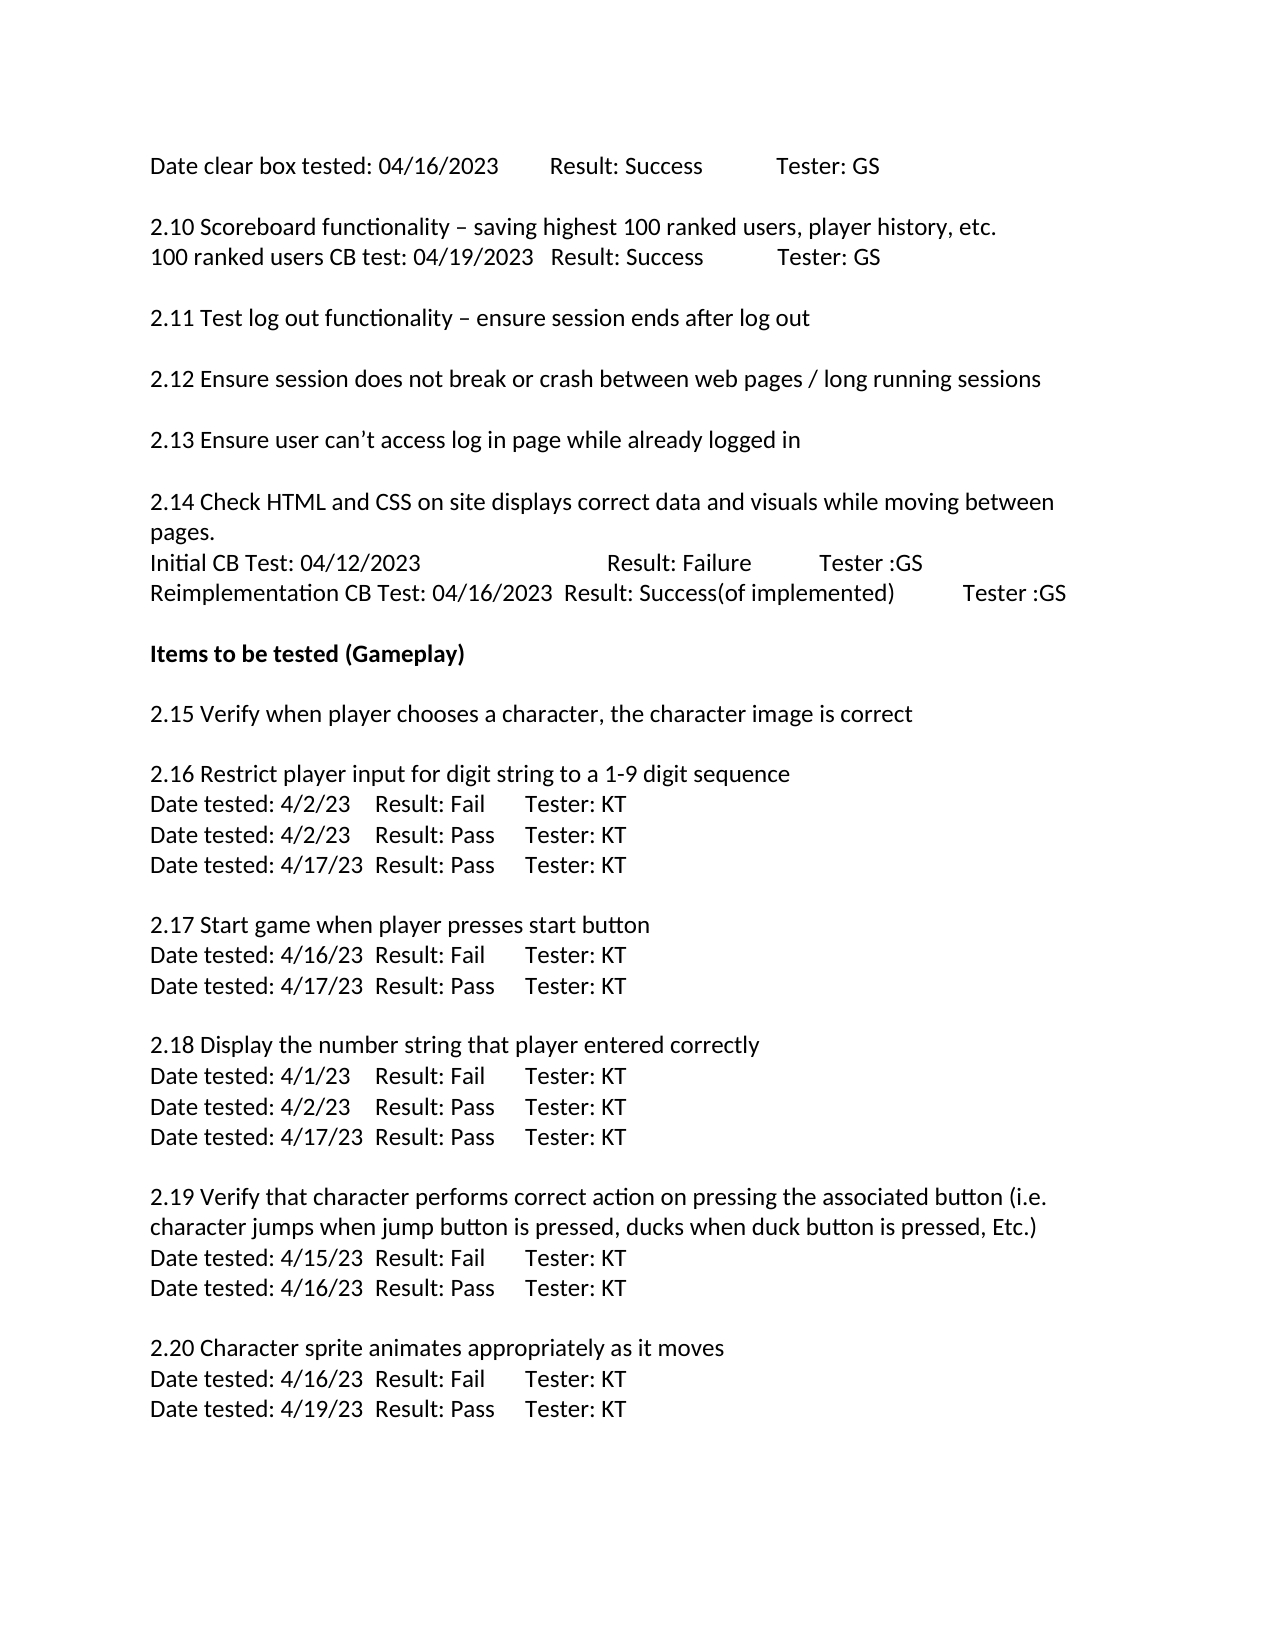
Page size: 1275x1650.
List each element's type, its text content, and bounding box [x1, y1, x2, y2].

text 2.13 Ensure user can’t access log in page while already logged in [150, 425, 1125, 455]
text Initial CB Test: 04/12/2023 Result: Failure Tester :GS Reimplementation CB Test: 04/16/2023 Result: Success(of implemented) Tester :GS [150, 547, 1125, 608]
text 2.16 Restrict player input for digit string to a 1-9 digit sequence Date tested: 4/2/23 Result: Fail Tester: KT Date tested: 4/2/23 Result: Pass Tester: KT Date tested: 4/17/23 Result: Pass Tester: KT [150, 758, 1125, 880]
text 2.18 Display the number string that player entered correctly Date tested: 4/1/23 Result: Fail Tester: KT Date tested: 4/2/23 Result: Pass Tester: KT Date tested: 4/17/23 Result: Pass Tester: KT [150, 1030, 1125, 1152]
text 2.11 Test log out functionality – ensure session ends after log out [150, 303, 1125, 333]
text 2.12 Ensure session does not break or crash between web pages / long running sessions [150, 364, 1125, 394]
text 2.19 Verify that character performs correct action on pressing the associated button (i.e. character jumps when jump button is pressed, ducks when duck button is pressed, Etc.) Date tested: 4/15/23 Result: Fail Tester: KT Date tested: 4/16/23 Result: Pass Tester: KT [150, 1181, 1125, 1303]
text 100 ranked users CB test: 04/19/2023 Result: Success Tester: GS [150, 242, 1125, 303]
text 2.20 Character sprite animates appropriately as it moves Date tested: 4/16/23 Result: Fail Tester: KT Date tested: 4/19/23 Result: Pass Tester: KT [150, 1332, 1125, 1424]
text 2.17 Start game when player presses start button Date tested: 4/16/23 Result: Fail Tester: KT Date tested: 4/17/23 Result: Pass Tester: KT [150, 909, 1125, 1001]
text 2.15 Verify when player chooses a character, the character image is correct [150, 698, 1125, 728]
text Date clear box tested: 04/16/2023 Result: Success Tester: GS [150, 150, 1125, 181]
text 2.10 Scoreboard functionality – saving highest 100 ranked users, player history, etc. [150, 211, 1125, 242]
text 2.14 Check HTML and CSS on site displays correct data and visuals while moving between pages. [150, 486, 1125, 547]
text Items to be tested (Gameplay) [150, 638, 1125, 669]
